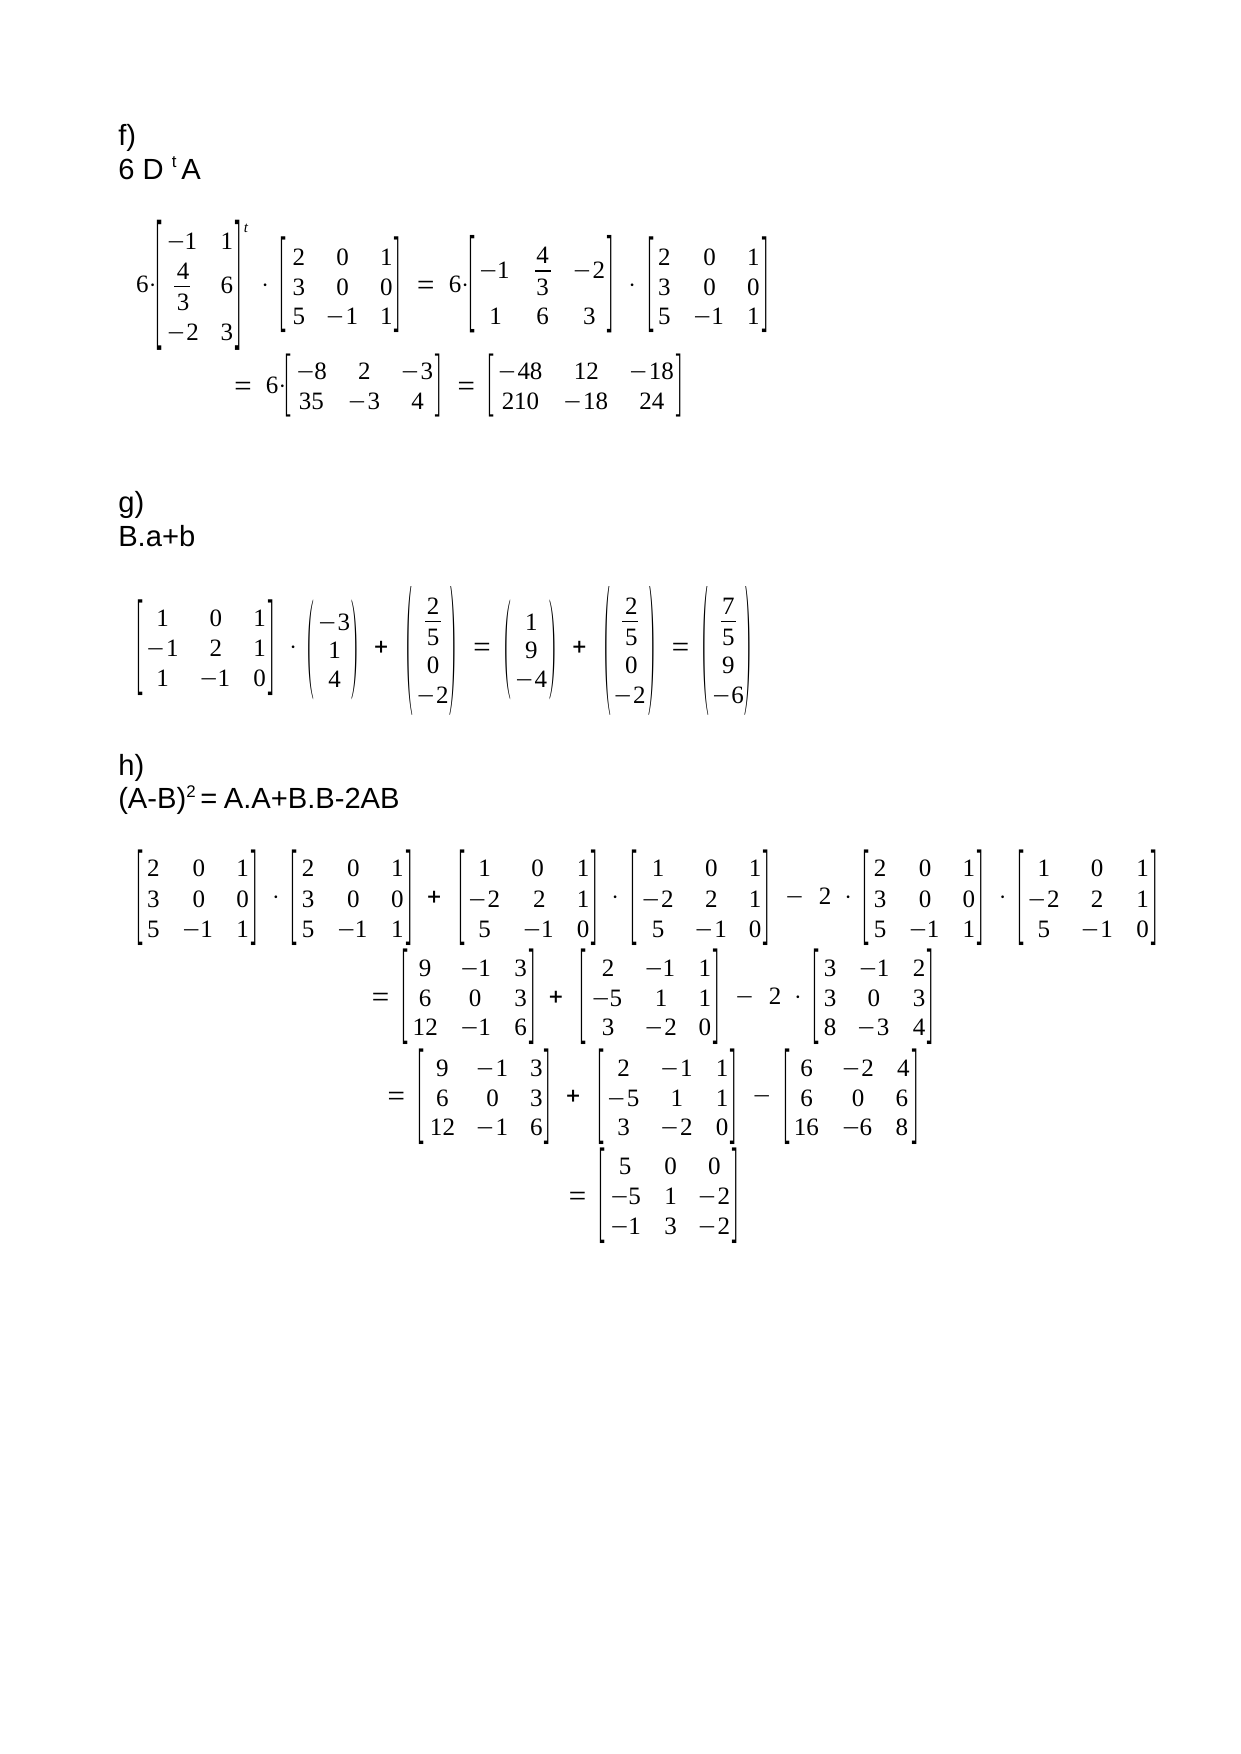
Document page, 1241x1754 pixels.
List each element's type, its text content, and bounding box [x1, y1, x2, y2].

text h) [118, 748, 1122, 781]
text B.a+b [118, 519, 1122, 553]
text 6 D t A [118, 152, 1122, 185]
text (A-B)2 = A.A+B.B-2AB [118, 781, 1122, 815]
text g) [118, 486, 1122, 519]
text f) [118, 118, 1122, 152]
